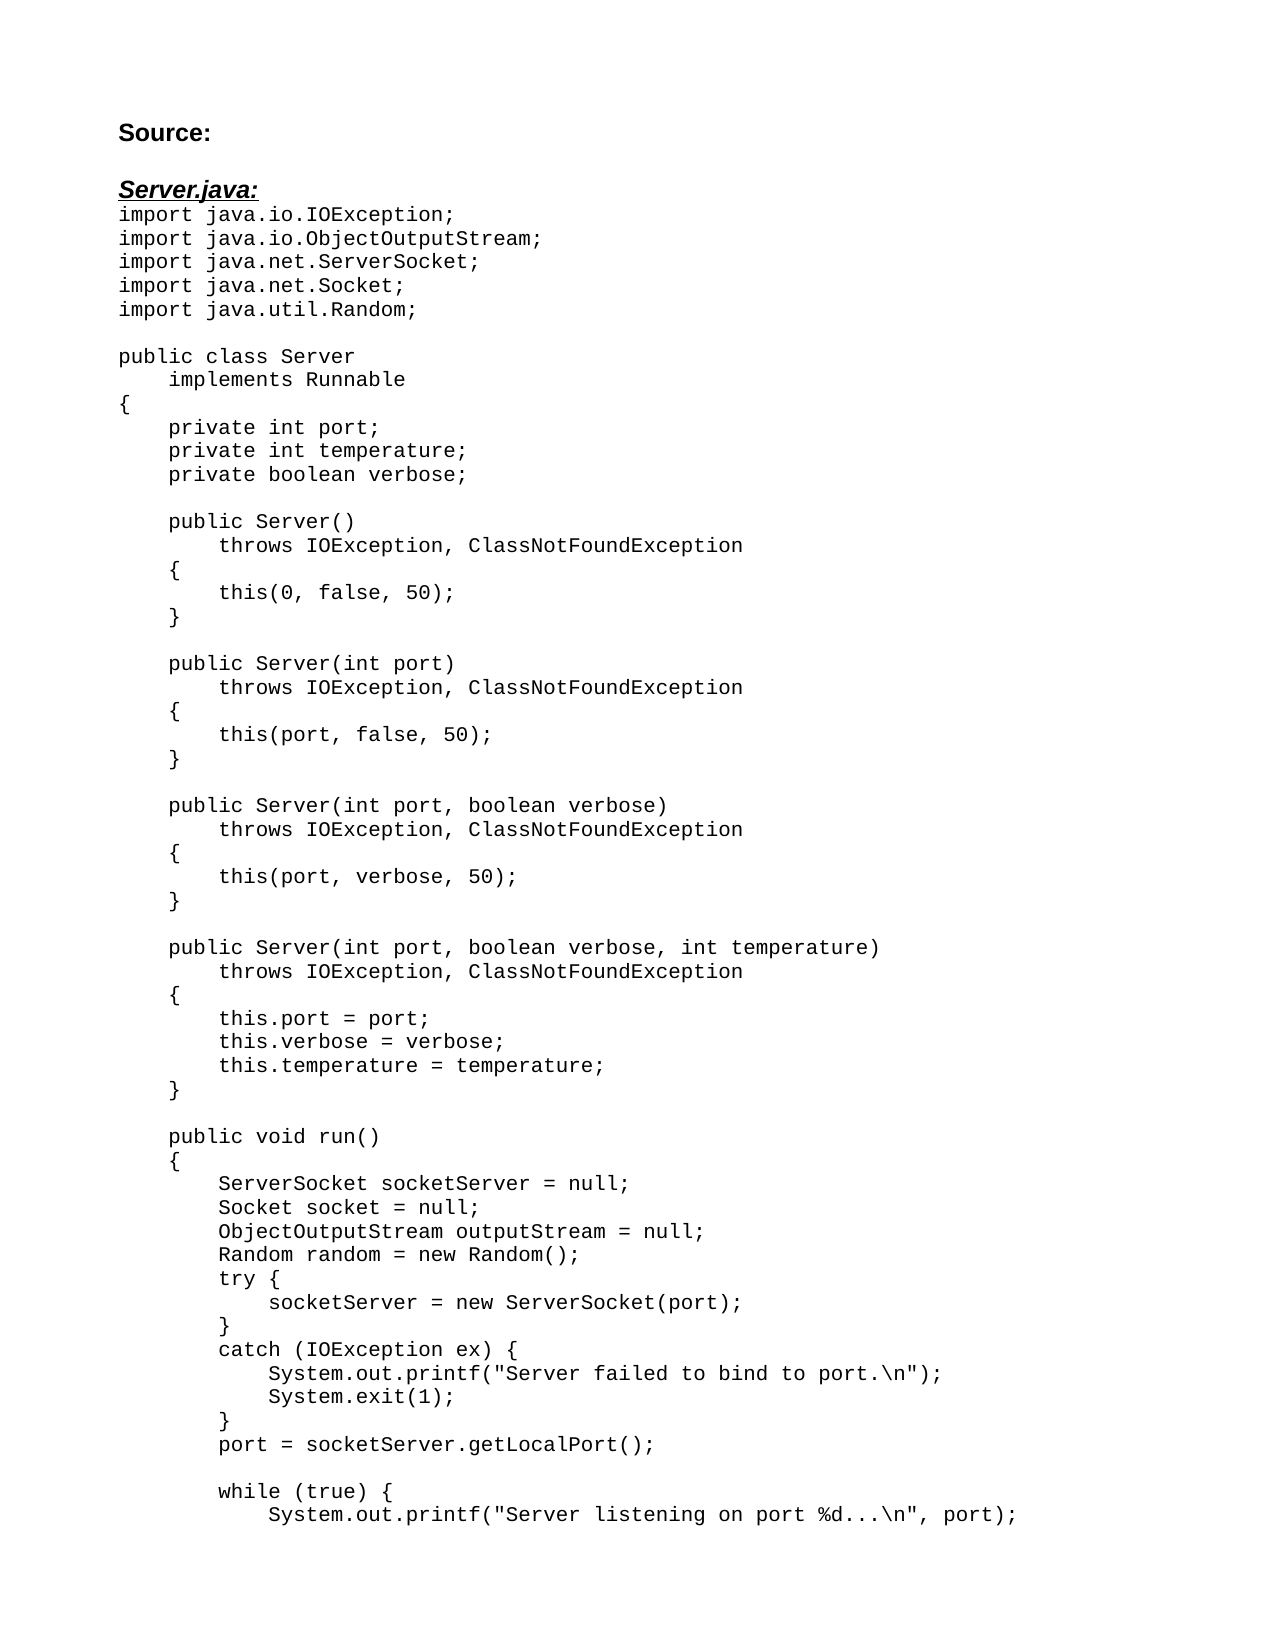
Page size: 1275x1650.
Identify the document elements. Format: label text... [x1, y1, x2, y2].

text this(port, false, 50); [118, 724, 1157, 748]
text System.out.printf("Server listening on port %d...\n", port); [118, 1504, 1157, 1528]
text { [118, 984, 1157, 1008]
text throws IOException, ClassNotFoundException [118, 535, 1157, 559]
text public void run() [118, 1126, 1157, 1150]
text import java.util.Random; [118, 298, 1157, 322]
text Source: [118, 118, 1157, 147]
text this.verbose = verbose; [118, 1032, 1157, 1055]
text } [118, 748, 1157, 771]
text throws IOException, ClassNotFoundException [118, 819, 1157, 842]
text ObjectOutputStream outputStream = null; [118, 1221, 1157, 1244]
text System.exit(1); [118, 1386, 1157, 1410]
text this.temperature = temperature; [118, 1055, 1157, 1079]
text try { [118, 1268, 1157, 1292]
text port = socketServer.getLocalPort(); [118, 1433, 1157, 1457]
text { [118, 842, 1157, 866]
text public class Server [118, 346, 1157, 369]
text } [118, 890, 1157, 913]
text System.out.printf("Server failed to bind to port.\n"); [118, 1363, 1157, 1386]
text import java.io.IOException; [118, 204, 1157, 228]
text socketServer = new ServerSocket(port); [118, 1292, 1157, 1315]
text while (true) { [118, 1481, 1157, 1504]
text private int temperature; [118, 440, 1157, 464]
text catch (IOException ex) { [118, 1339, 1157, 1363]
text { [118, 393, 1157, 417]
text private int port; [118, 417, 1157, 440]
text { [118, 559, 1157, 582]
text import java.net.ServerSocket; [118, 251, 1157, 275]
text public Server(int port, boolean verbose) [118, 795, 1157, 819]
text public Server() [118, 511, 1157, 535]
text throws IOException, ClassNotFoundException [118, 961, 1157, 984]
text this(port, verbose, 50); [118, 866, 1157, 890]
text { [118, 1150, 1157, 1173]
text public Server(int port) [118, 653, 1157, 677]
text private boolean verbose; [118, 464, 1157, 488]
text import java.net.Socket; [118, 275, 1157, 298]
text } [118, 1079, 1157, 1102]
text } [118, 606, 1157, 629]
text { [118, 701, 1157, 724]
text } [118, 1410, 1157, 1433]
text Server.java: [118, 175, 1157, 204]
text ServerSocket socketServer = null; [118, 1173, 1157, 1197]
text implements Runnable [118, 369, 1157, 393]
text this.port = port; [118, 1008, 1157, 1032]
text this(0, false, 50); [118, 582, 1157, 606]
text throws IOException, ClassNotFoundException [118, 677, 1157, 701]
text Random random = new Random(); [118, 1244, 1157, 1268]
text Socket socket = null; [118, 1197, 1157, 1221]
text } [118, 1315, 1157, 1339]
text public Server(int port, boolean verbose, int temperature) [118, 937, 1157, 961]
text import java.io.ObjectOutputStream; [118, 228, 1157, 251]
